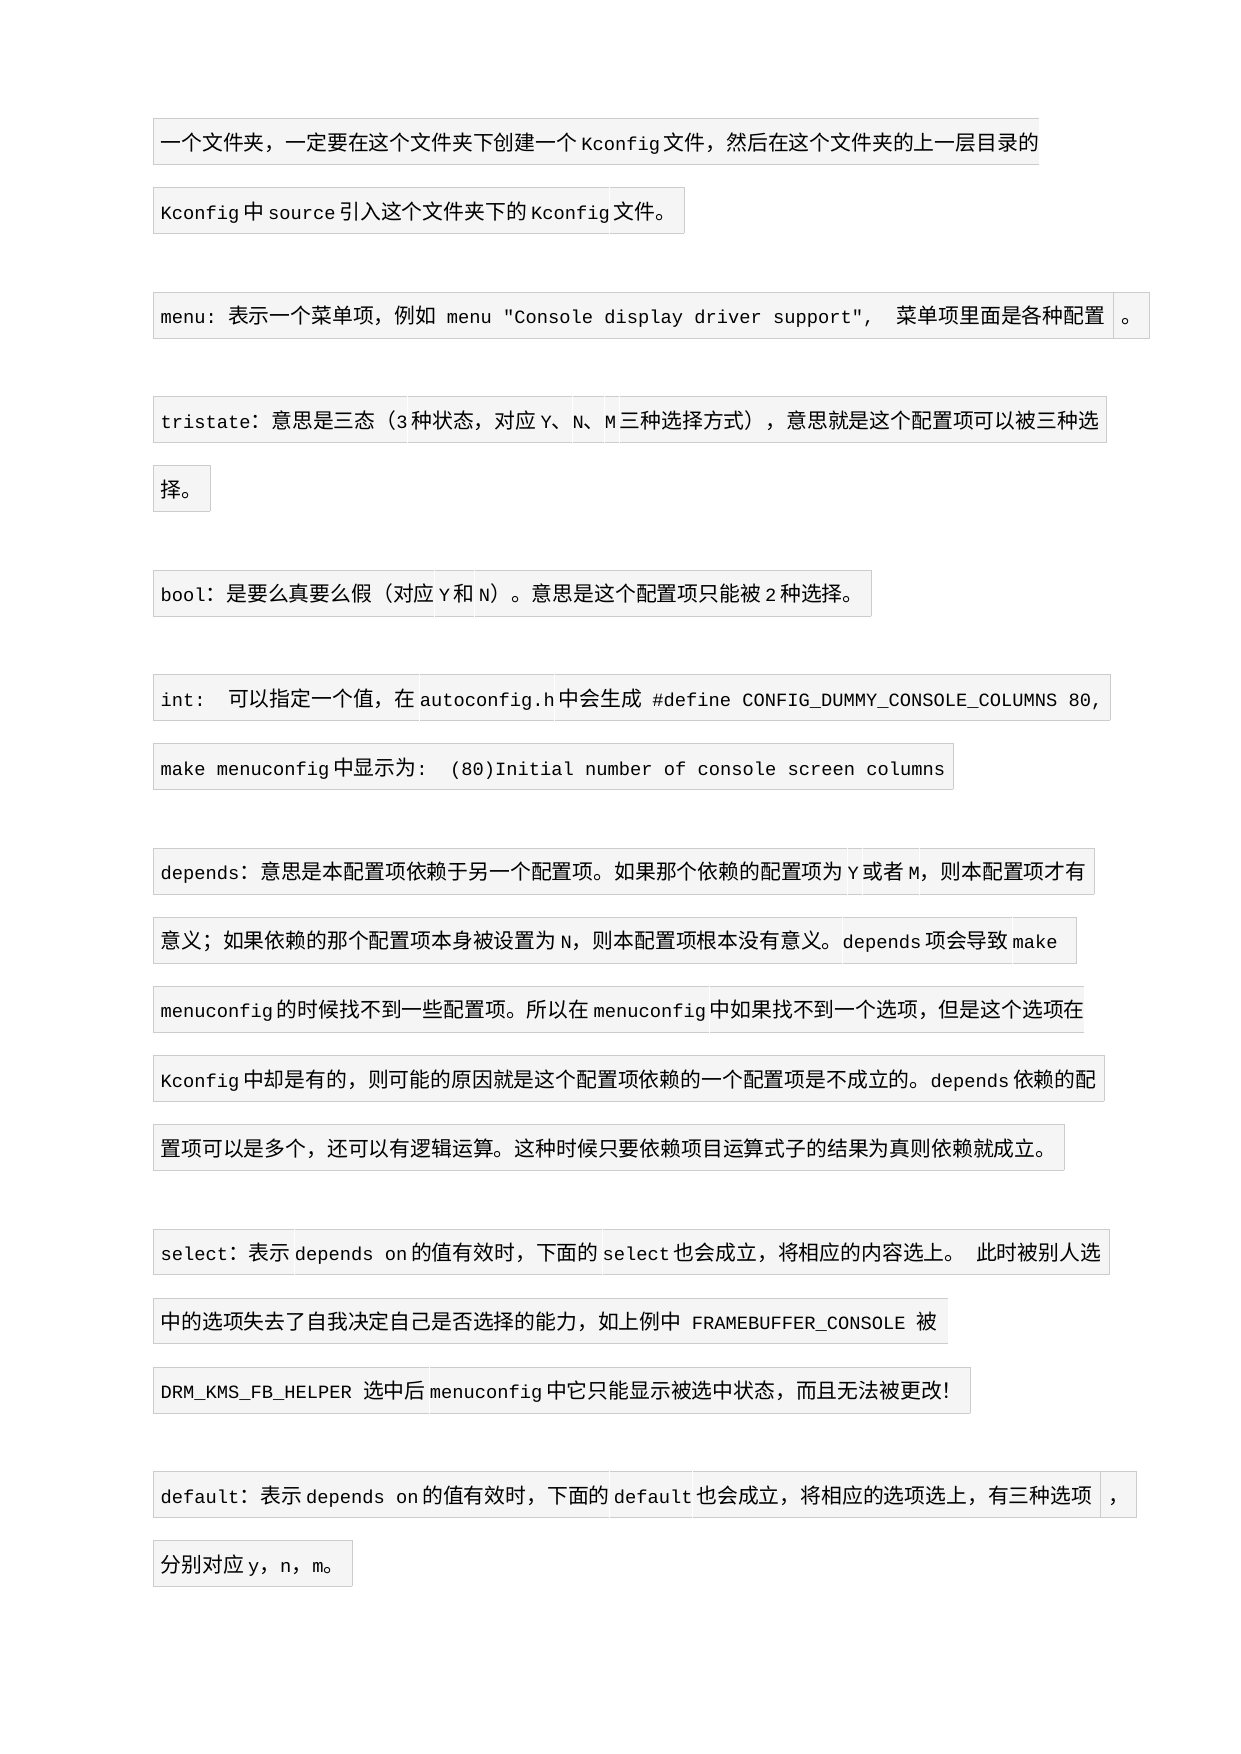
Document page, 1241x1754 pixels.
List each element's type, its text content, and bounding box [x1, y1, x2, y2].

text bool：是要么真要么假（对应Y和N）。意思是这个配置项只能被2种选择。 [154, 571, 871, 616]
text 一个文件夹，一定要在这个文件夹下创建一个Kconfig文件，然后在这个文件夹的上一层目录的Kconfig中source引入这个文件夹下的Kconfig文件。 [152, 118, 1122, 233]
text select：表示depends on的值有效时，下面的select也会成立，将相应的内容选上。 此时被别人选中的选项失去了自我决定自己是否选择的能力，如上例中 FRAMEBUFFER_CONSOLE 被 DRM_KMS_FB_HELPER 选中后menuconfig中它只能显示被选中状态，而且无法被更改！ [152, 1228, 1122, 1413]
text int: 可以指定一个值，在autoconfig.h中会生成 #define CONFIG_DUMMY_CONSOLE_COLUMNS 80, make menuconfig中显示为: (80)Initial number of console screen columns [152, 674, 1122, 789]
text default：表示depends on的值有效时，下面的default也会成立，将相应的选项选上，有三种选项，分别对应y，n，m。 [152, 1472, 1122, 1586]
text depends：意思是本配置项依赖于另一个配置项。如果那个依赖的配置项为Y或者M，则本配置项才有意义；如果依赖的那个配置项本身被设置为N，则本配置项根本没有意义。depends项会导致make menuconfig的时候找不到一些配置项。所以在menuconfig中如果找不到一个选项，但是这个选项在Kconfig中却是有的，则可能的原因就是这个配置项依赖的一个配置项是不成立的。depends依赖的配置项可以是多个，还可以有逻辑运算。这种时候只要依赖项目运算式子的结果为真则依赖就成立。 [152, 848, 1122, 1170]
text menu: 表示一个菜单项，例如 menu "Console display driver support", 菜单项里面是各种配置。 [154, 293, 1113, 338]
text tristate：意思是三态（3种状态，对应Y、N、M三种选择方式），意思就是这个配置项可以被三种选择。 [152, 396, 1122, 511]
text [872, 570, 1122, 616]
